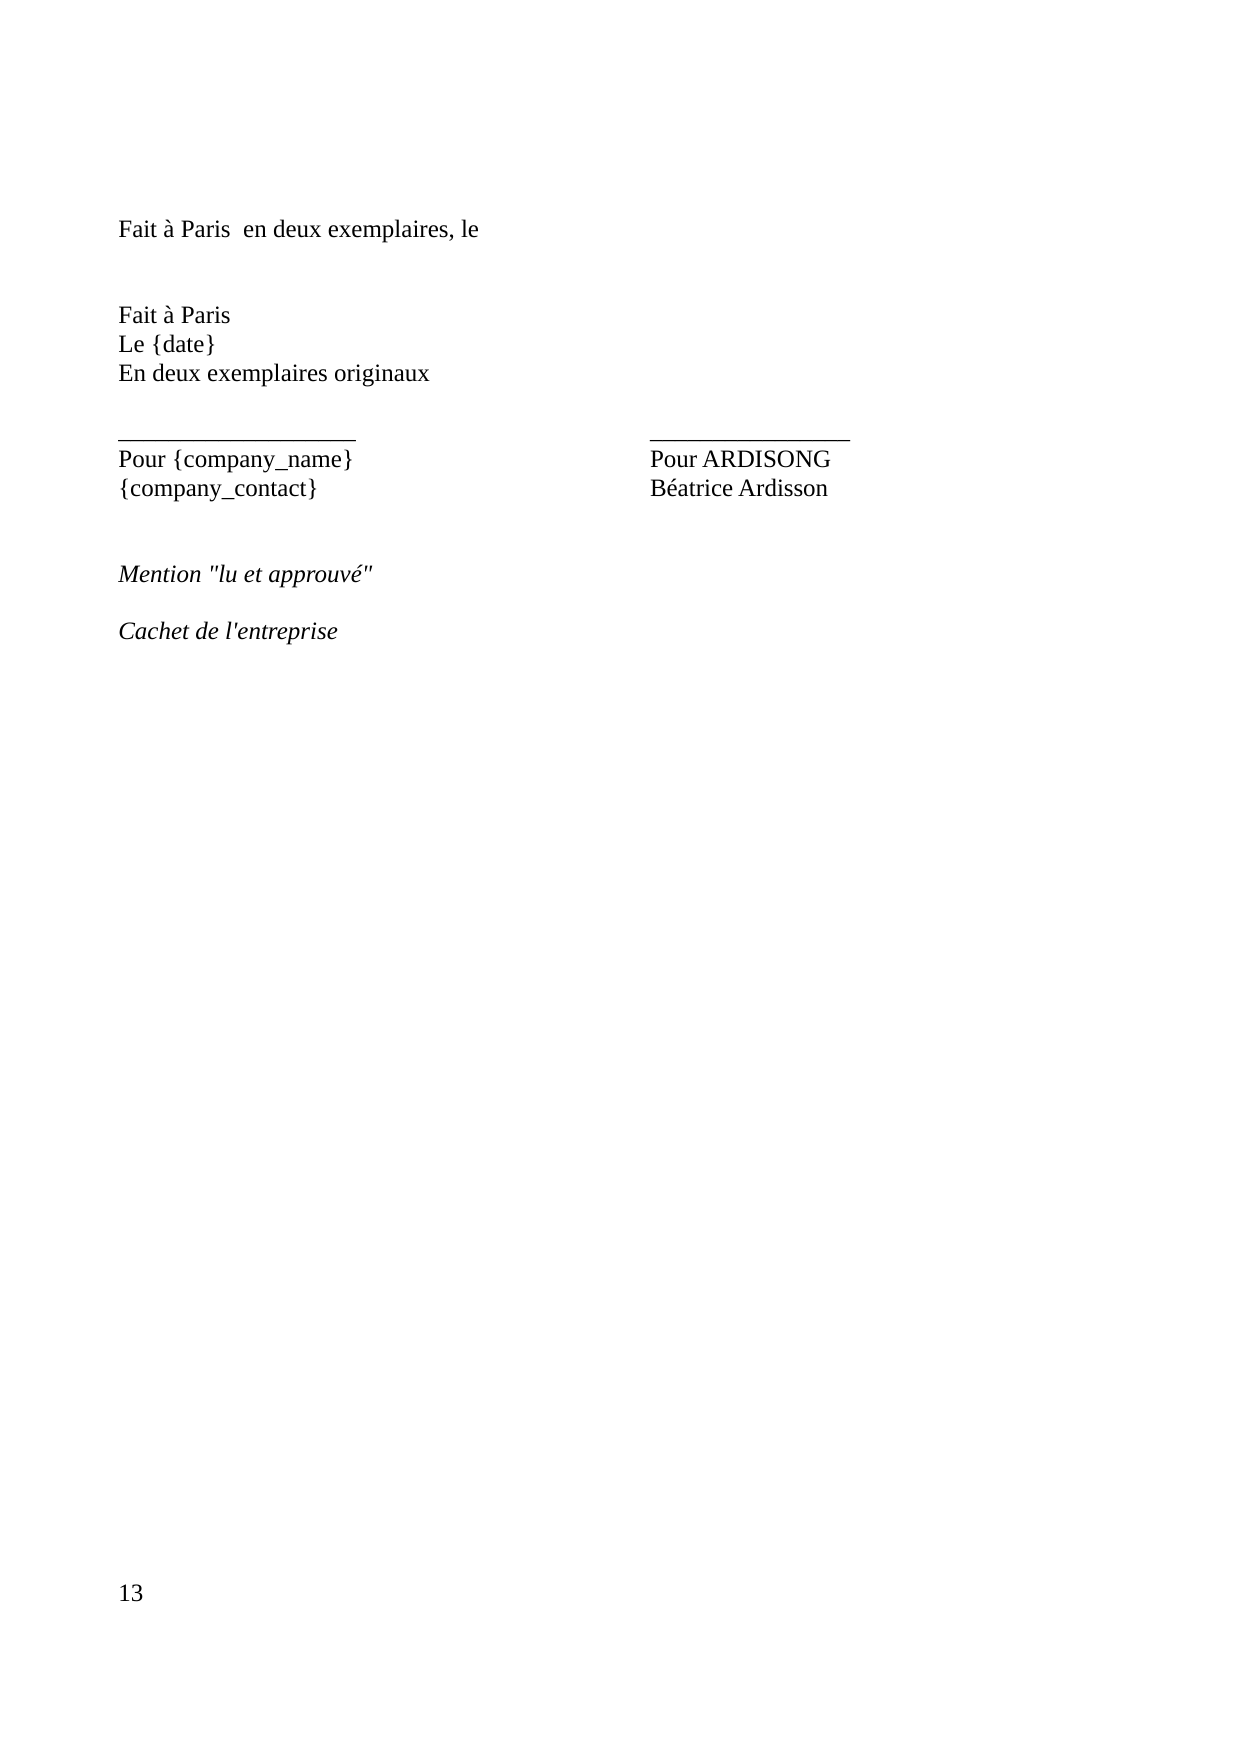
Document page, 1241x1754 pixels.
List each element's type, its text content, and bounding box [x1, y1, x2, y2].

text ___________________ ________________ [118, 415, 1122, 444]
text En deux exemplaires originaux [118, 358, 1122, 386]
text Fait à Paris en deux exemplaires, le [118, 214, 1122, 243]
text Mention "lu et approuvé" [118, 559, 1122, 588]
text Cachet de l'entreprise [118, 616, 1122, 645]
text Pour {company_name} Pour ARDISONG [118, 444, 1122, 473]
text Le {date} [118, 329, 1122, 358]
text {company_contact} Béatrice Ardisson [118, 473, 1122, 501]
text Fait à Paris [118, 300, 1122, 329]
